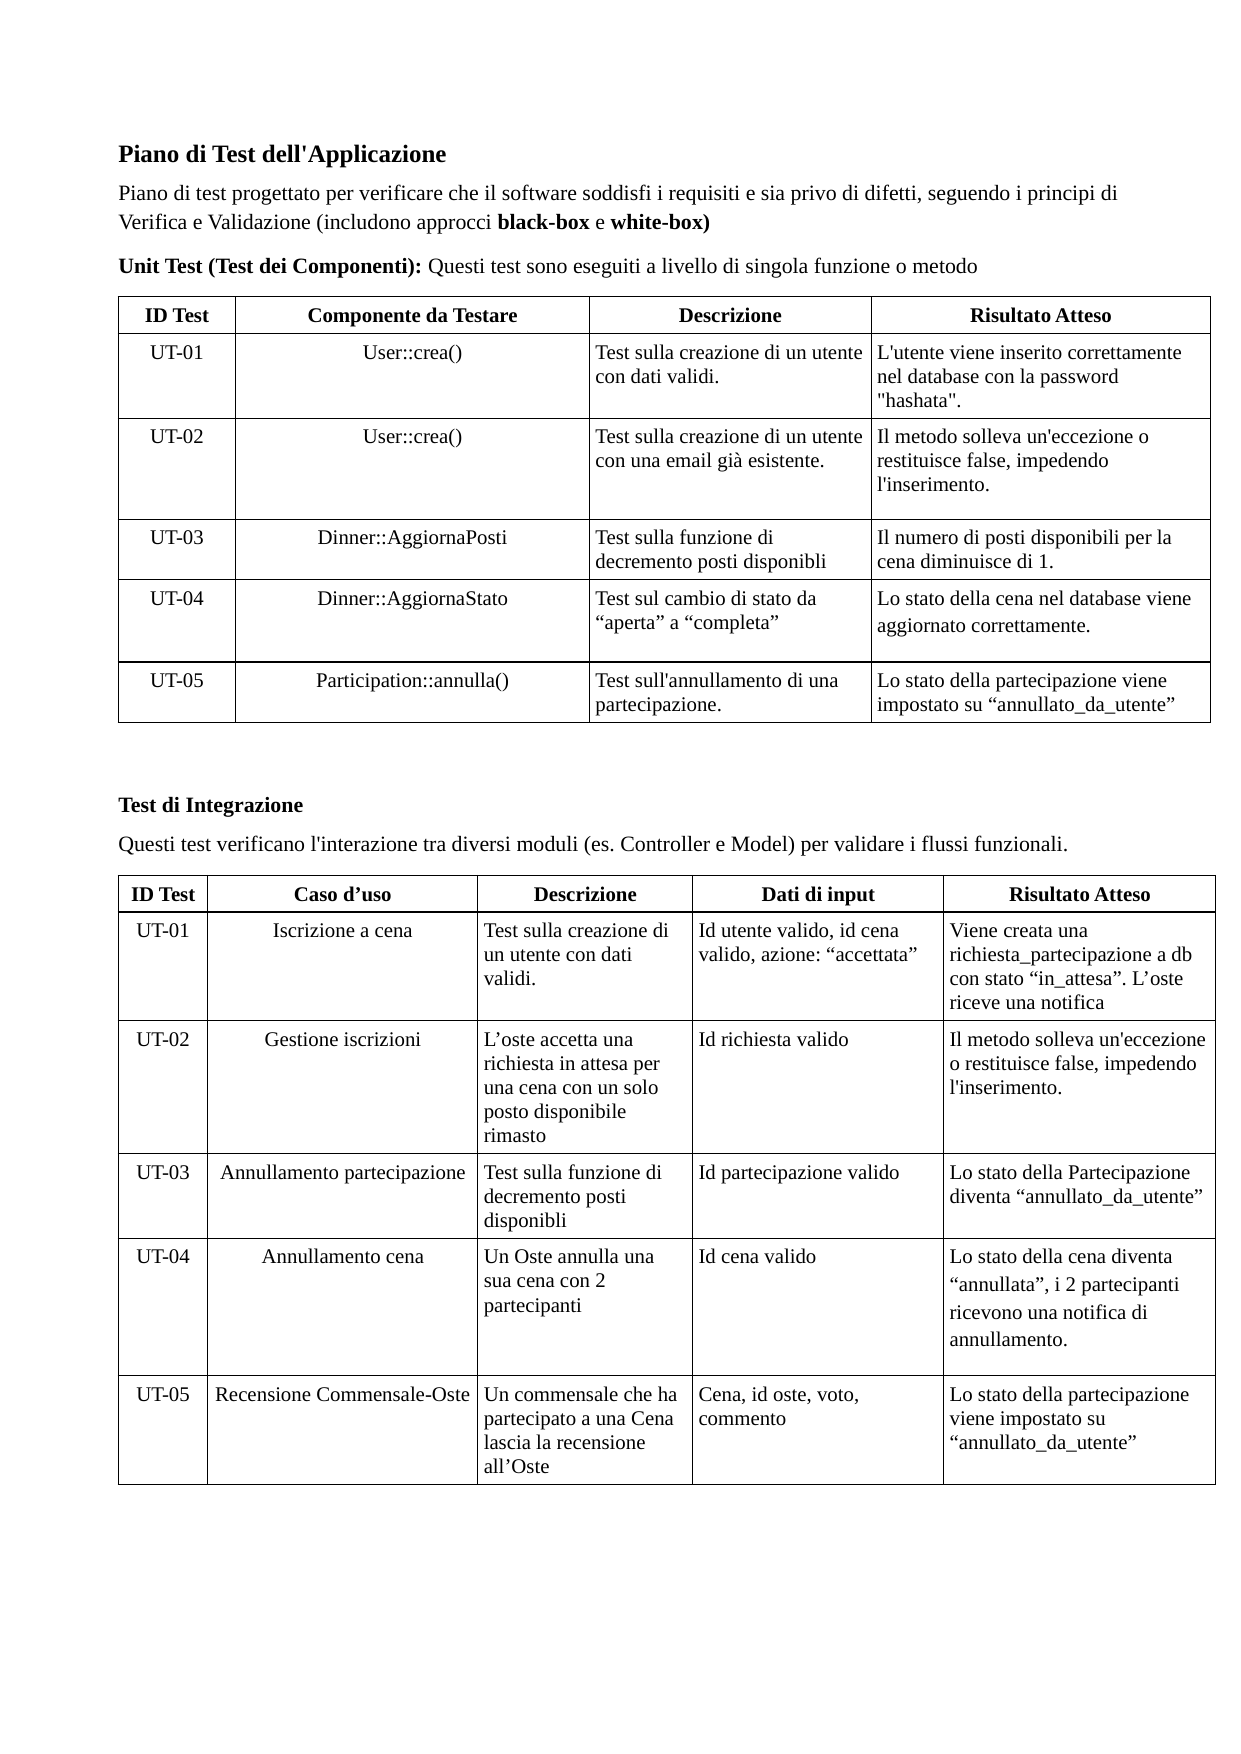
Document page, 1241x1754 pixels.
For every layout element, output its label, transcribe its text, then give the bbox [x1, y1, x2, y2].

table_cell Lo stato della cena nel database viene aggiornato correttamente. [872, 580, 1210, 661]
table_cell L'utente viene inserito correttamente nel database con la password "hashata". [872, 334, 1210, 417]
table_cell UT-02 [119, 419, 235, 518]
table_cell UT-01 [119, 334, 235, 417]
table_cell Test sulla creazione di un utente con dati validi. [478, 913, 692, 1020]
table_cell Id cena valido [693, 1239, 943, 1375]
table_cell Test sulla funzione di decremento posti disponibli [590, 520, 871, 579]
table_cell Un commensale che ha partecipato a una Cena lascia la recensione all’Oste [478, 1376, 692, 1484]
table_cell Id partecipazione valido [693, 1154, 943, 1238]
table_cell Il metodo solleva un'eccezione o restituisce false, impedendo l'inserimento. [872, 419, 1210, 518]
table_cell UT-04 [119, 580, 235, 661]
table_header Descrizione [478, 876, 692, 911]
table_cell Test sulla funzione di decremento posti disponibli [478, 1154, 692, 1238]
table_cell Lo stato della cena diventa “annullata”, i 2 partecipanti ricevono una notifica di annullamento. [944, 1239, 1215, 1375]
table_header Dati di input [693, 876, 943, 911]
table_cell UT-04 [119, 1239, 207, 1375]
table_header ID Test [119, 297, 235, 333]
table_cell UT-05 [119, 1376, 207, 1484]
table_header Componente da Testare [236, 297, 589, 333]
table_cell User::crea() [236, 419, 589, 518]
subtitle Test di Integrazione [118, 785, 1122, 819]
table_cell Id utente valido, id cena valido, azione: “accettata” [693, 913, 943, 1020]
table_cell Gestione iscrizioni [208, 1021, 477, 1153]
table_cell L’oste accetta una richiesta in attesa per una cena con un solo posto disponibile rimasto [478, 1021, 692, 1153]
table_cell Test sulla creazione di un utente con dati validi. [590, 334, 871, 417]
table_cell Test sulla creazione di un utente con una email già esistente. [590, 419, 871, 518]
text Piano di test progettato per verificare che il software soddisfi i requisiti e sia privo di difetti, seguendo i principi di Verifica e Validazione (includono approcci black-box e white-box) [118, 180, 1122, 234]
table_cell Annullamento partecipazione [208, 1154, 477, 1238]
table_cell Il metodo solleva un'eccezione o restituisce false, impedendo l'inserimento. [944, 1021, 1215, 1153]
table_cell Lo stato della Partecipazione diventa “annullato_da_utente” [944, 1154, 1215, 1238]
table_cell UT-03 [119, 1154, 207, 1238]
table_cell UT-01 [119, 913, 207, 1020]
table_header Risultato Atteso [872, 297, 1210, 333]
table_cell UT-02 [119, 1021, 207, 1153]
table_cell Participation::annulla() [236, 663, 589, 722]
table_cell Il numero di posti disponibili per la cena diminuisce di 1. [872, 520, 1210, 579]
table_cell Cena, id oste, voto, commento [693, 1376, 943, 1484]
table_cell Recensione Commensale-Oste [208, 1376, 477, 1484]
table_cell Annullamento cena [208, 1239, 477, 1375]
table_cell Dinner::AggiornaStato [236, 580, 589, 661]
table_header Risultato Atteso [944, 876, 1215, 911]
table_cell Test sul cambio di stato da “aperta” a “completa” [590, 580, 871, 661]
table_cell UT-03 [119, 520, 235, 579]
table_cell Dinner::AggiornaPosti [236, 520, 589, 579]
table_header ID Test [119, 876, 207, 911]
table_cell Id richiesta valido [693, 1021, 943, 1153]
table_cell User::crea() [236, 334, 589, 417]
table_cell Un Oste annulla una sua cena con 2 partecipanti [478, 1239, 692, 1375]
table_header Caso d’uso [208, 876, 477, 911]
table_cell UT-05 [119, 663, 235, 722]
table_cell Lo stato della partecipazione viene impostato su “annullato_da_utente” [872, 663, 1210, 722]
subtitle Piano di Test dell'Applicazione [118, 139, 1122, 168]
text Unit Test (Test dei Componenti): Questi test sono eseguiti a livello di singola funzione o metodo [118, 253, 1122, 278]
table_cell Viene creata una richiesta_partecipazione a db con stato “in_attesa”. L’oste riceve una notifica [944, 913, 1215, 1020]
table_header Descrizione [590, 297, 871, 333]
table_cell Test sull'annullamento di una partecipazione. [590, 663, 871, 722]
table_cell Lo stato della partecipazione viene impostato su “annullato_da_utente” [944, 1376, 1215, 1484]
table_cell Iscrizione a cena [208, 913, 477, 1020]
text Questi test verificano l'interazione tra diversi moduli (es. Controller e Model) per validare i flussi funzionali. [118, 831, 1122, 856]
